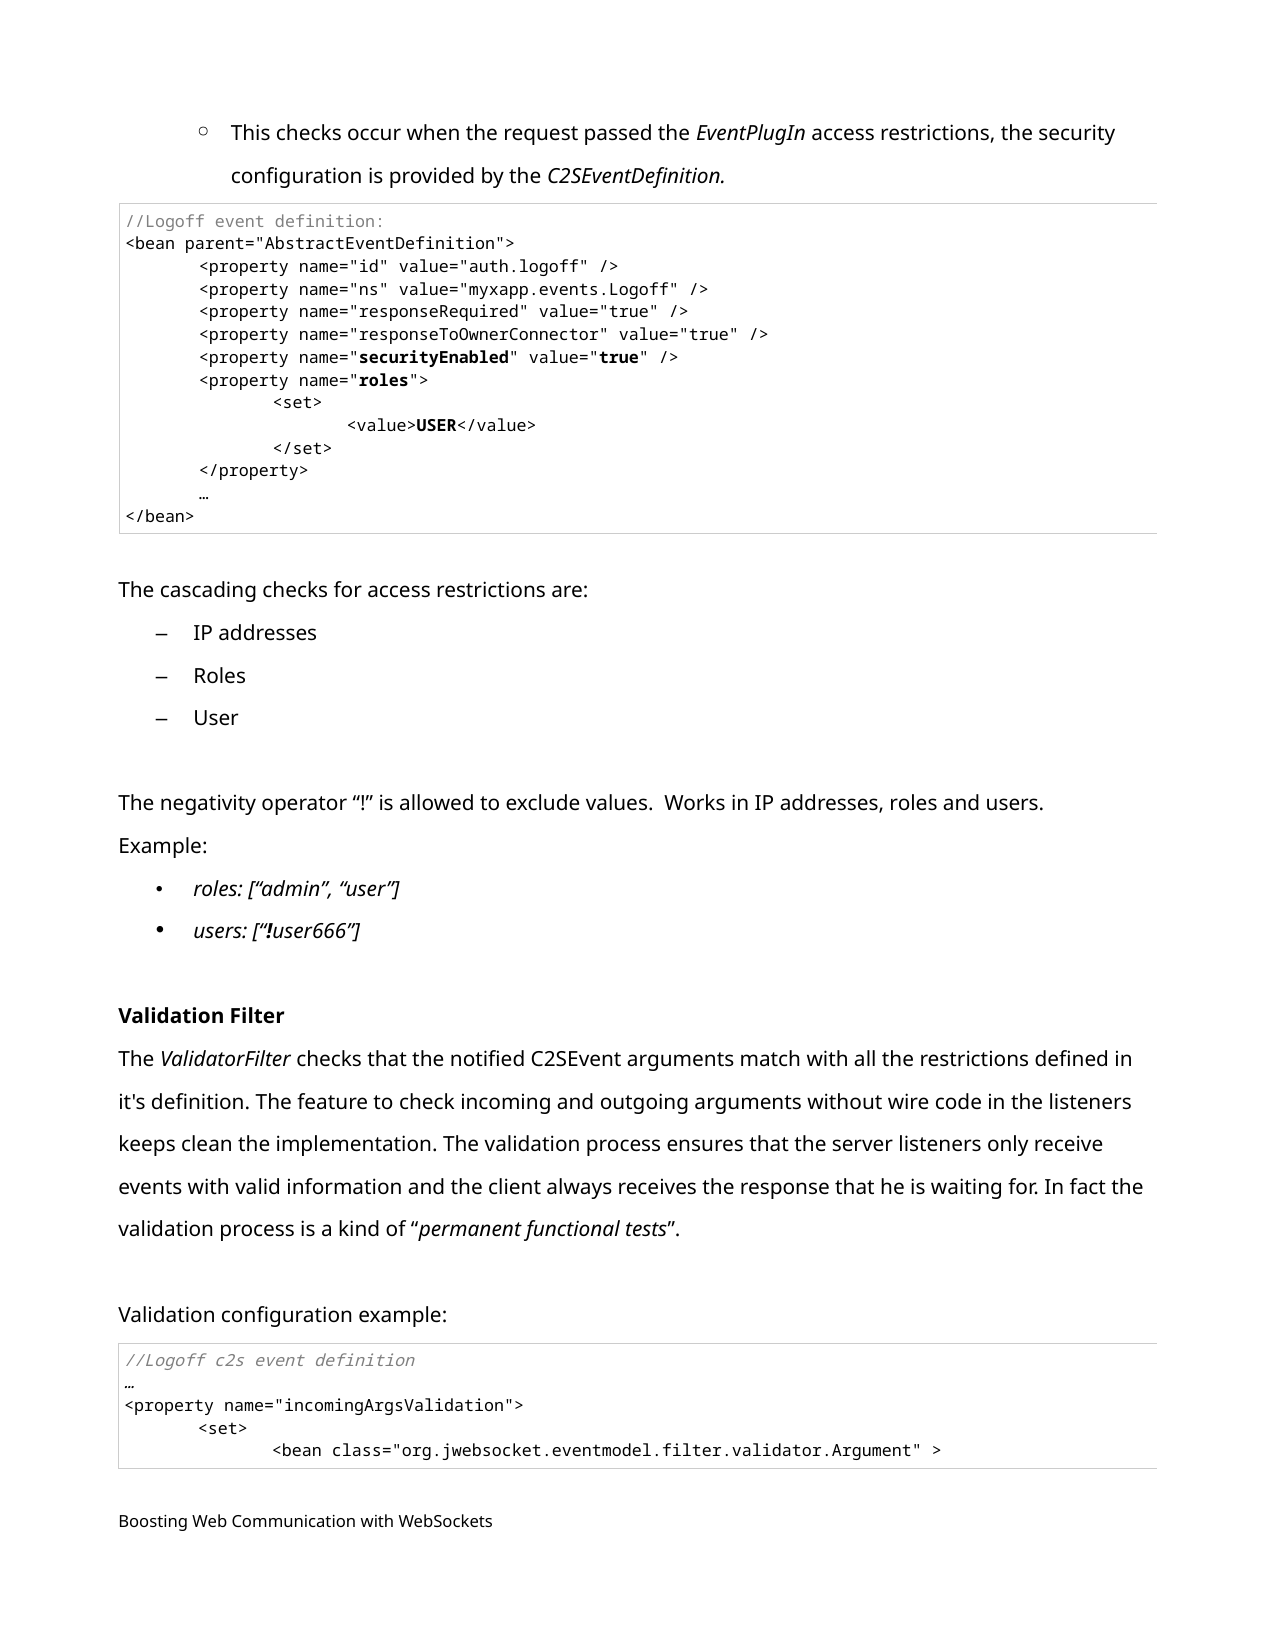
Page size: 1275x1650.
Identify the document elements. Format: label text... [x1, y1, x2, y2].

table_header //Logoff c2s event definition … <property name="incomingArgsValidation"> <set> <bean class="org.jwebsocket.eventmodel.filter.validator.Argument" > [119, 1344, 1157, 1467]
text The ValidatorFilter checks that the notified C2SEvent arguments match with all the restrictions defined in it's definition. The feature to check incoming and outgoing arguments without wire code in the listeners keeps clean the implementation. The validation process ensures that the server listeners only receive events with valid information and the client always receives the response that he is waiting for. In fact the validation process is a kind of “permanent functional tests”. [118, 1044, 1157, 1243]
text The cascading checks for access restrictions are: [118, 576, 1157, 604]
list This checks occur when the request passed the EventPlugIn access restrictions, the security configuration is provided by the C2SEventDefinition. [193, 118, 1157, 189]
list IP addresses [156, 618, 1157, 647]
list User [156, 703, 1157, 732]
text Validation configuration example: [118, 1300, 1157, 1328]
text Example: [118, 831, 1157, 859]
table_header //Logoff event definition: <bean parent="AbstractEventDefinition"> <property name="id" value="auth.logoff" /> <property name="ns" value="myxapp.events.Logoff" /> <property name="responseRequired" value="true" /> <property name="responseToOwnerConnector" value="true" /> <property name="securityEnabled" value="true" /> <property name="roles"> <set> <value>USER</value> </set> </property> … </bean> [120, 204, 1157, 533]
list Roles [156, 661, 1157, 689]
list roles: [“admin”, “user”] [156, 874, 1157, 902]
list users: [“!user666”] [156, 916, 1157, 945]
text The negativity operator “!” is allowed to exclude values. Works in IP addresses, roles and users. [118, 788, 1157, 817]
text Validation Filter [118, 1002, 1157, 1030]
